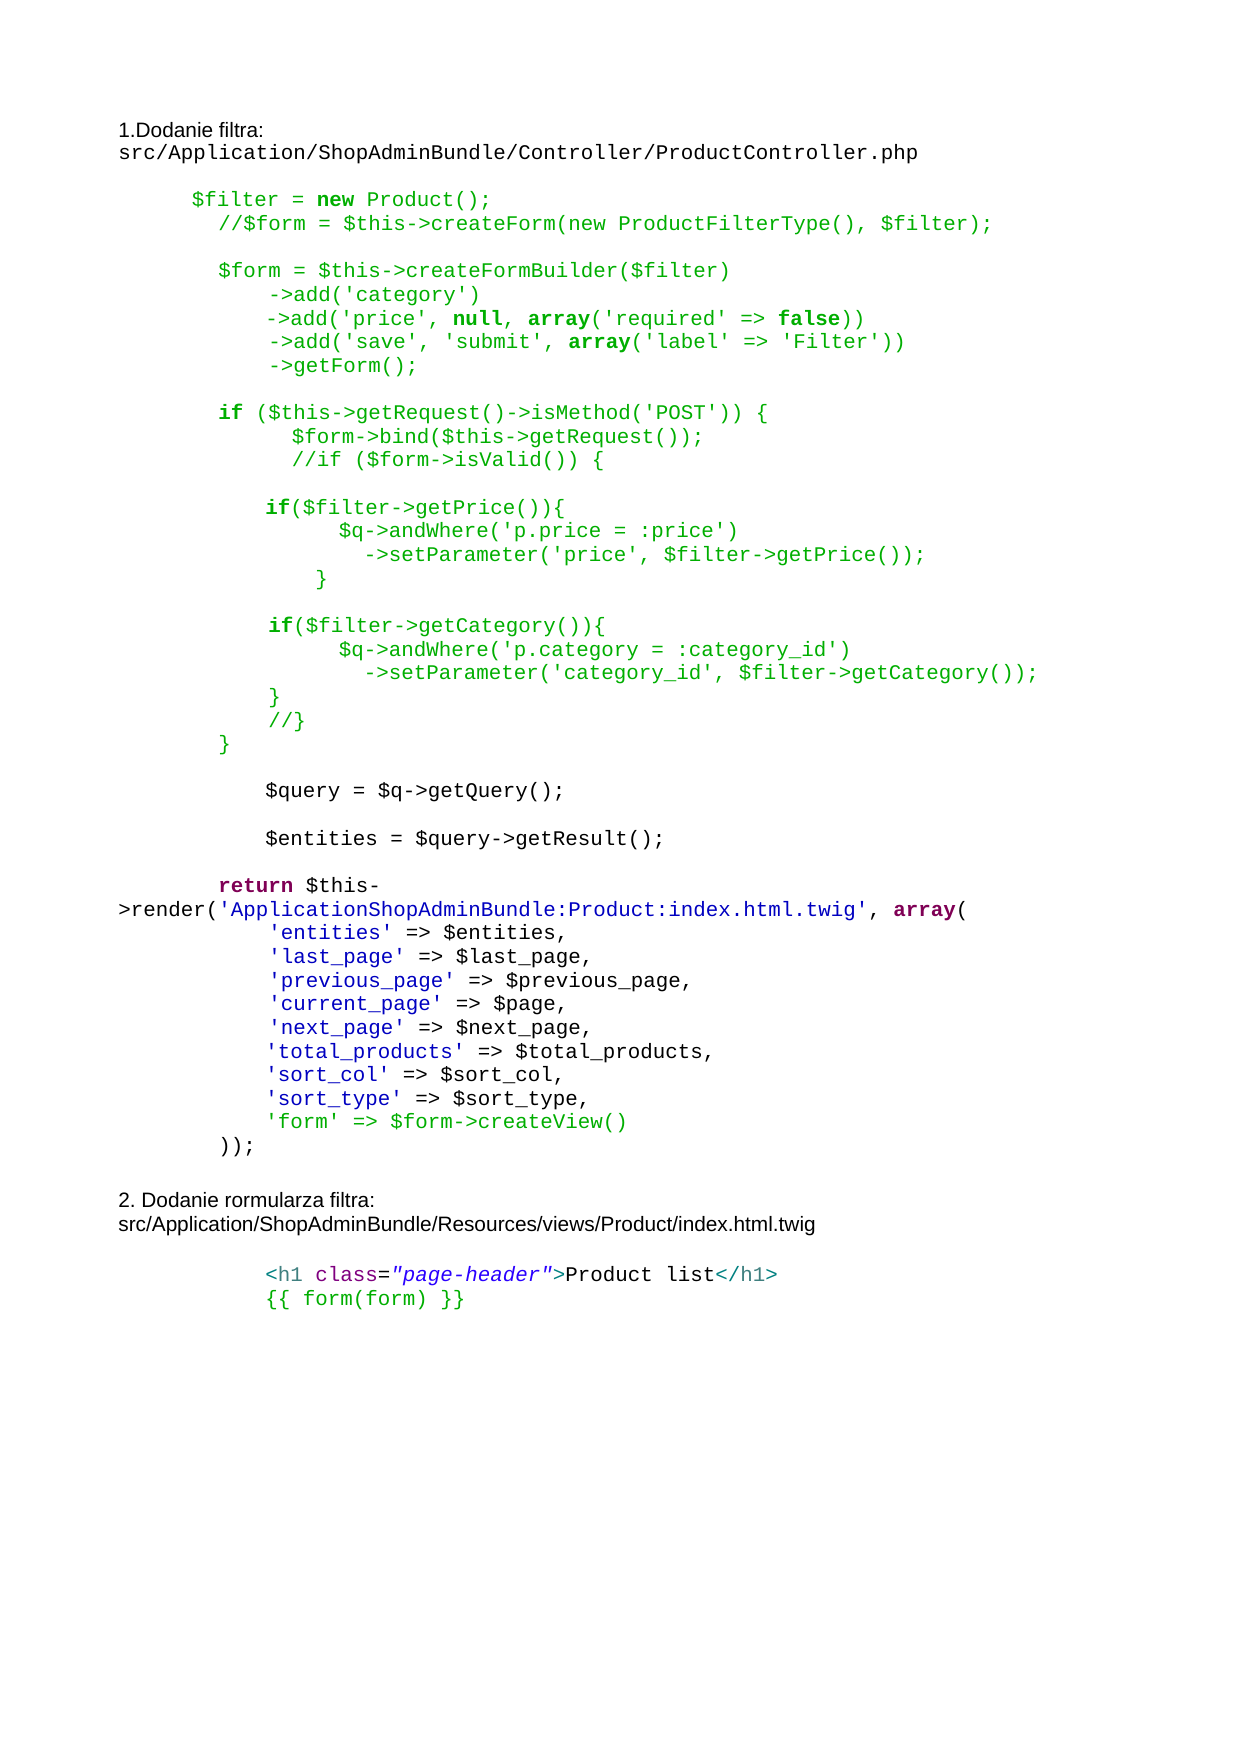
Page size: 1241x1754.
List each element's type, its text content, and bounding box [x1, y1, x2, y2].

text ->setParameter('category_id', $filter->getCategory()); [118, 662, 1122, 686]
text return $this->render('ApplicationShopAdminBundle:Product:index.html.twig', array( [118, 875, 1122, 922]
text ->add('save', 'submit', array('label' => 'Filter')) [118, 331, 1122, 355]
text $q->andWhere('p.price = :price') [118, 520, 1122, 544]
text if($filter->getPrice()){ [118, 497, 1122, 520]
text 'entities' => $entities, [118, 922, 1122, 946]
text src/Application/ShopAdminBundle/Controller/ProductController.php [118, 142, 1122, 166]
text if ($this->getRequest()->isMethod('POST')) { [118, 402, 1122, 426]
text 'total_products' => $total_products, [118, 1041, 1122, 1064]
text <h1 class="page-header">Product list</h1> [118, 1264, 1122, 1288]
text } [118, 686, 1122, 709]
text $form = $this->createFormBuilder($filter) [118, 260, 1122, 284]
text $form->bind($this->getRequest()); [118, 426, 1122, 449]
text ->getForm(); [118, 355, 1122, 378]
text 'last_page' => $last_page, [118, 946, 1122, 970]
text $q->andWhere('p.category = :category_id') [118, 639, 1122, 662]
text } [118, 568, 1122, 591]
text ->setParameter('price', $filter->getPrice()); [118, 544, 1122, 568]
text ->add('price', null, array('required' => false)) [118, 308, 1122, 331]
text if($filter->getCategory()){ [118, 615, 1122, 639]
text 'form' => $form->createView() [118, 1112, 1122, 1135]
text } [118, 733, 1122, 757]
text //$form = $this->createForm(new ProductFilterType(), $filter); [118, 213, 1122, 237]
text 2. Dodanie rormularza filtra: [118, 1188, 1122, 1212]
text {{ form(form) }} [118, 1288, 1122, 1312]
text 'previous_page' => $previous_page, [118, 970, 1122, 993]
text src/Application/ShopAdminBundle/Resources/views/Product/index.html.twig [118, 1212, 1122, 1236]
text )); [118, 1135, 1122, 1159]
text ->add('category') [118, 284, 1122, 308]
text $filter = new Product(); [118, 189, 1122, 213]
text 'sort_type' => $sort_type, [118, 1088, 1122, 1112]
text 'current_page' => $page, [118, 993, 1122, 1017]
text $entities = $query->getResult(); [118, 828, 1122, 851]
text 'sort_col' => $sort_col, [118, 1064, 1122, 1088]
text //} [118, 709, 1122, 733]
text //if ($form->isValid()) { [118, 449, 1122, 473]
text 1.Dodanie filtra: [118, 118, 1122, 142]
text $query = $q->getQuery(); [118, 781, 1122, 804]
text 'next_page' => $next_page, [118, 1017, 1122, 1041]
